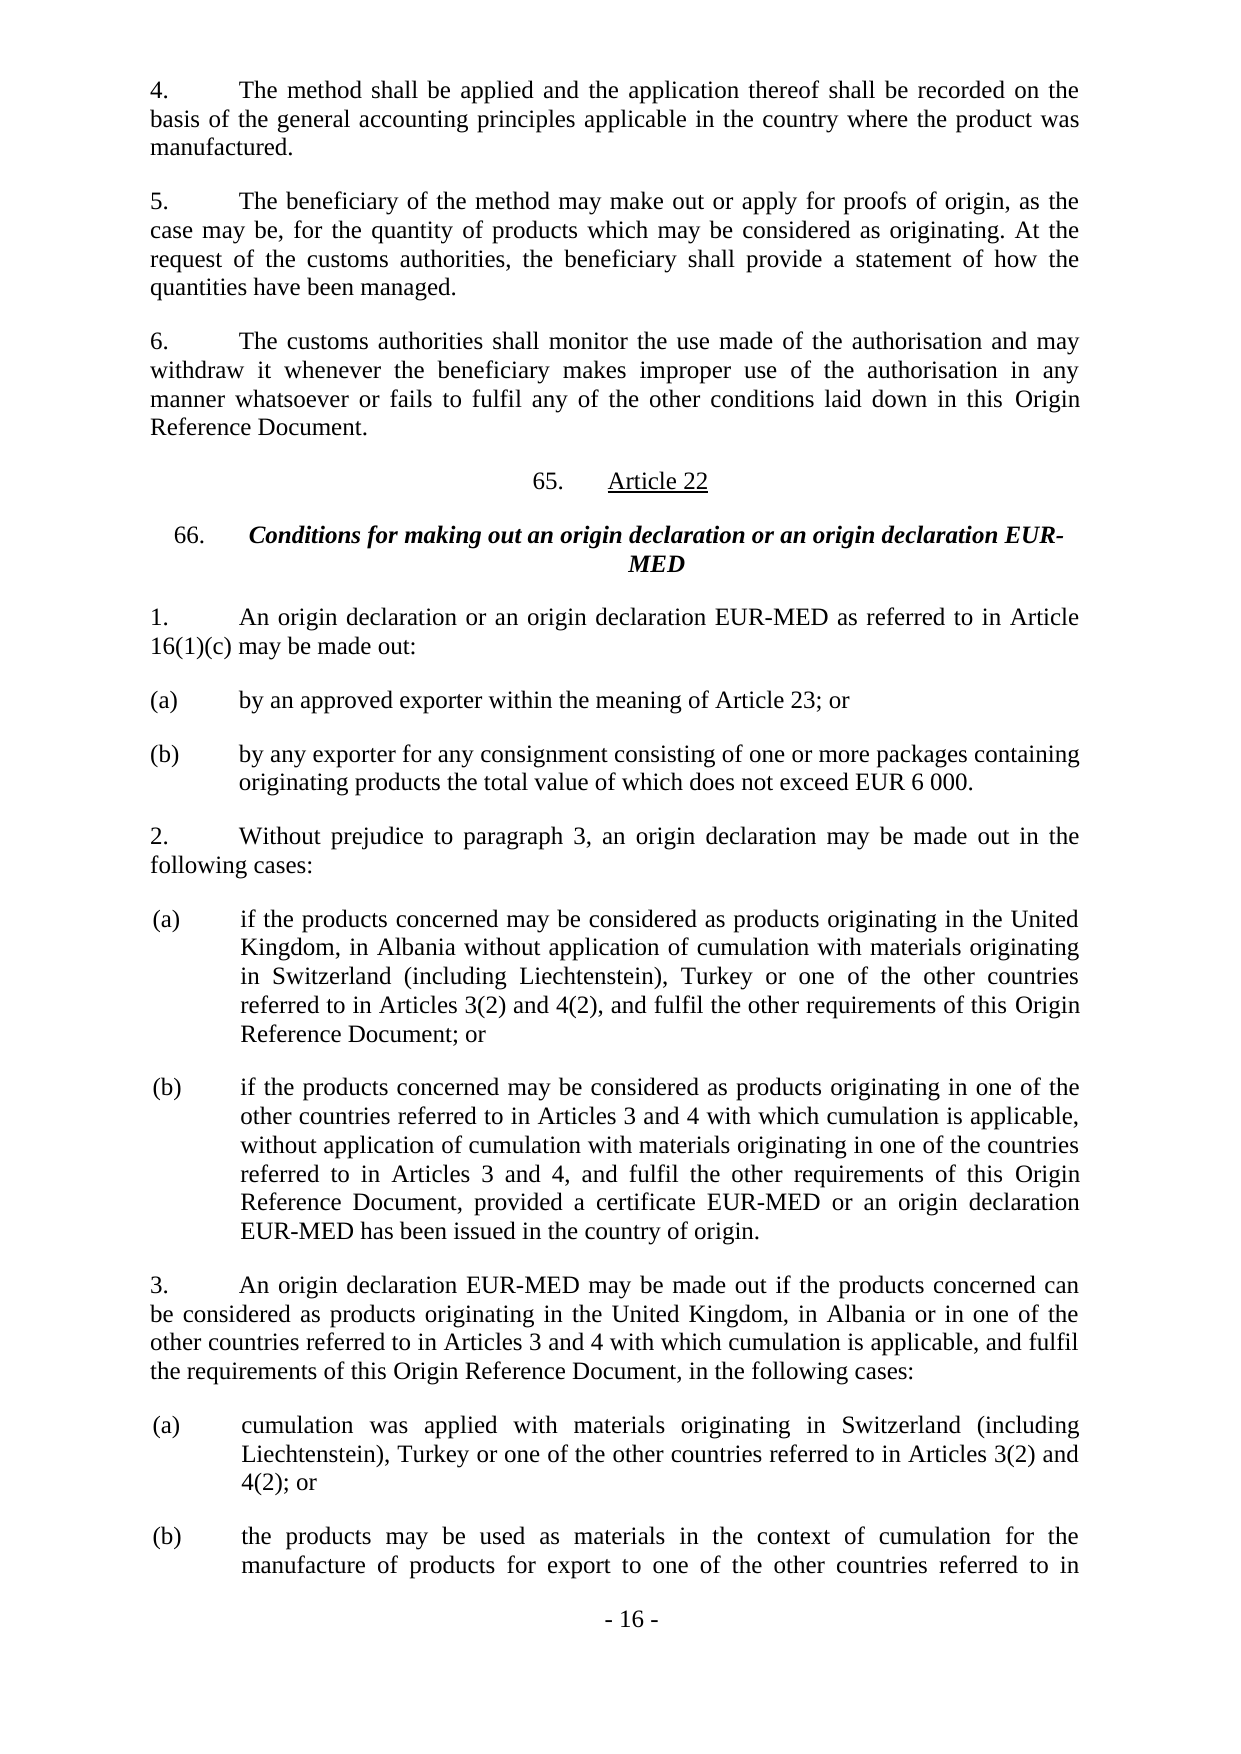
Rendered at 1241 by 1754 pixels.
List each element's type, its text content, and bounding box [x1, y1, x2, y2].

list The customs authorities shall monitor the use made of the authorisation and may withdraw it whenever the beneficiary makes improper use of the authorisation in any manner whatsoever or fails to fulfil any of the other conditions laid down in this Origin Reference Document. [150, 326, 1080, 441]
subtitle Conditions for making out an origin declaration or an origin declaration EUR-MED [150, 520, 1090, 577]
subtitle Article 22 [150, 466, 1090, 495]
list The method shall be applied and the application thereof shall be recorded on the basis of the general accounting principles applicable in the country where the product was manufactured. [150, 75, 1080, 161]
list by an approved exporter within the meaning of Article 23; or [150, 685, 1080, 714]
list The beneficiary of the method may make out or apply for proofs of origin, as the case may be, for the quantity of products which may be considered as originating. At the request of the customs authorities, the beneficiary shall provide a statement of how the quantities have been managed. [150, 186, 1080, 301]
list by any exporter for any consignment consisting of one or more packages containing originating products the total value of which does not exceed EUR 6 000. [150, 739, 1080, 796]
list Without prejudice to paragraph 3, an origin declaration may be made out in the following cases: [150, 821, 1080, 879]
table_header if the products concerned may be considered as products originating in the United Kingdom, in Albania without application of cumulation with materials originating in Switzerland (including Liechtenstein), Turkey or one of the other countries referred to in Articles 3(2) and 4(2), and fulfil the other requirements of this Origin Reference Document; or [152, 904, 1090, 1072]
list An origin declaration EUR-MED may be made out if the products concerned can be considered as products originating in the United Kingdom, in Albania or in one of the other countries referred to in Articles 3 and 4 with which cumulation is applicable, and fulfil the requirements of this Origin Reference Document, in the following cases: [150, 1270, 1080, 1385]
table_cell if the products concerned may be considered as products originating in one of the other countries referred to in Articles 3 and 4 with which cumulation is applicable, without application of cumulation with materials originating in one of the countries referred to in Articles 3 and 4, and fulfil the other requirements of this Origin Reference Document, provided a certificate EUR-MED or an origin declaration EUR-MED has been issued in the country of origin. [152, 1073, 1090, 1270]
table_cell the products may be used as materials in the context of cumulation for the manufacture of products for export to one of the other countries referred to in [152, 1521, 1090, 1579]
table_header cumulation was applied with materials originating in Switzerland (including Liechtenstein), Turkey or one of the other countries referred to in Articles 3(2) and 4(2); or [152, 1410, 1090, 1521]
list An origin declaration or an origin declaration EUR-MED as referred to in Article 16(1)(c) may be made out: [150, 602, 1080, 660]
